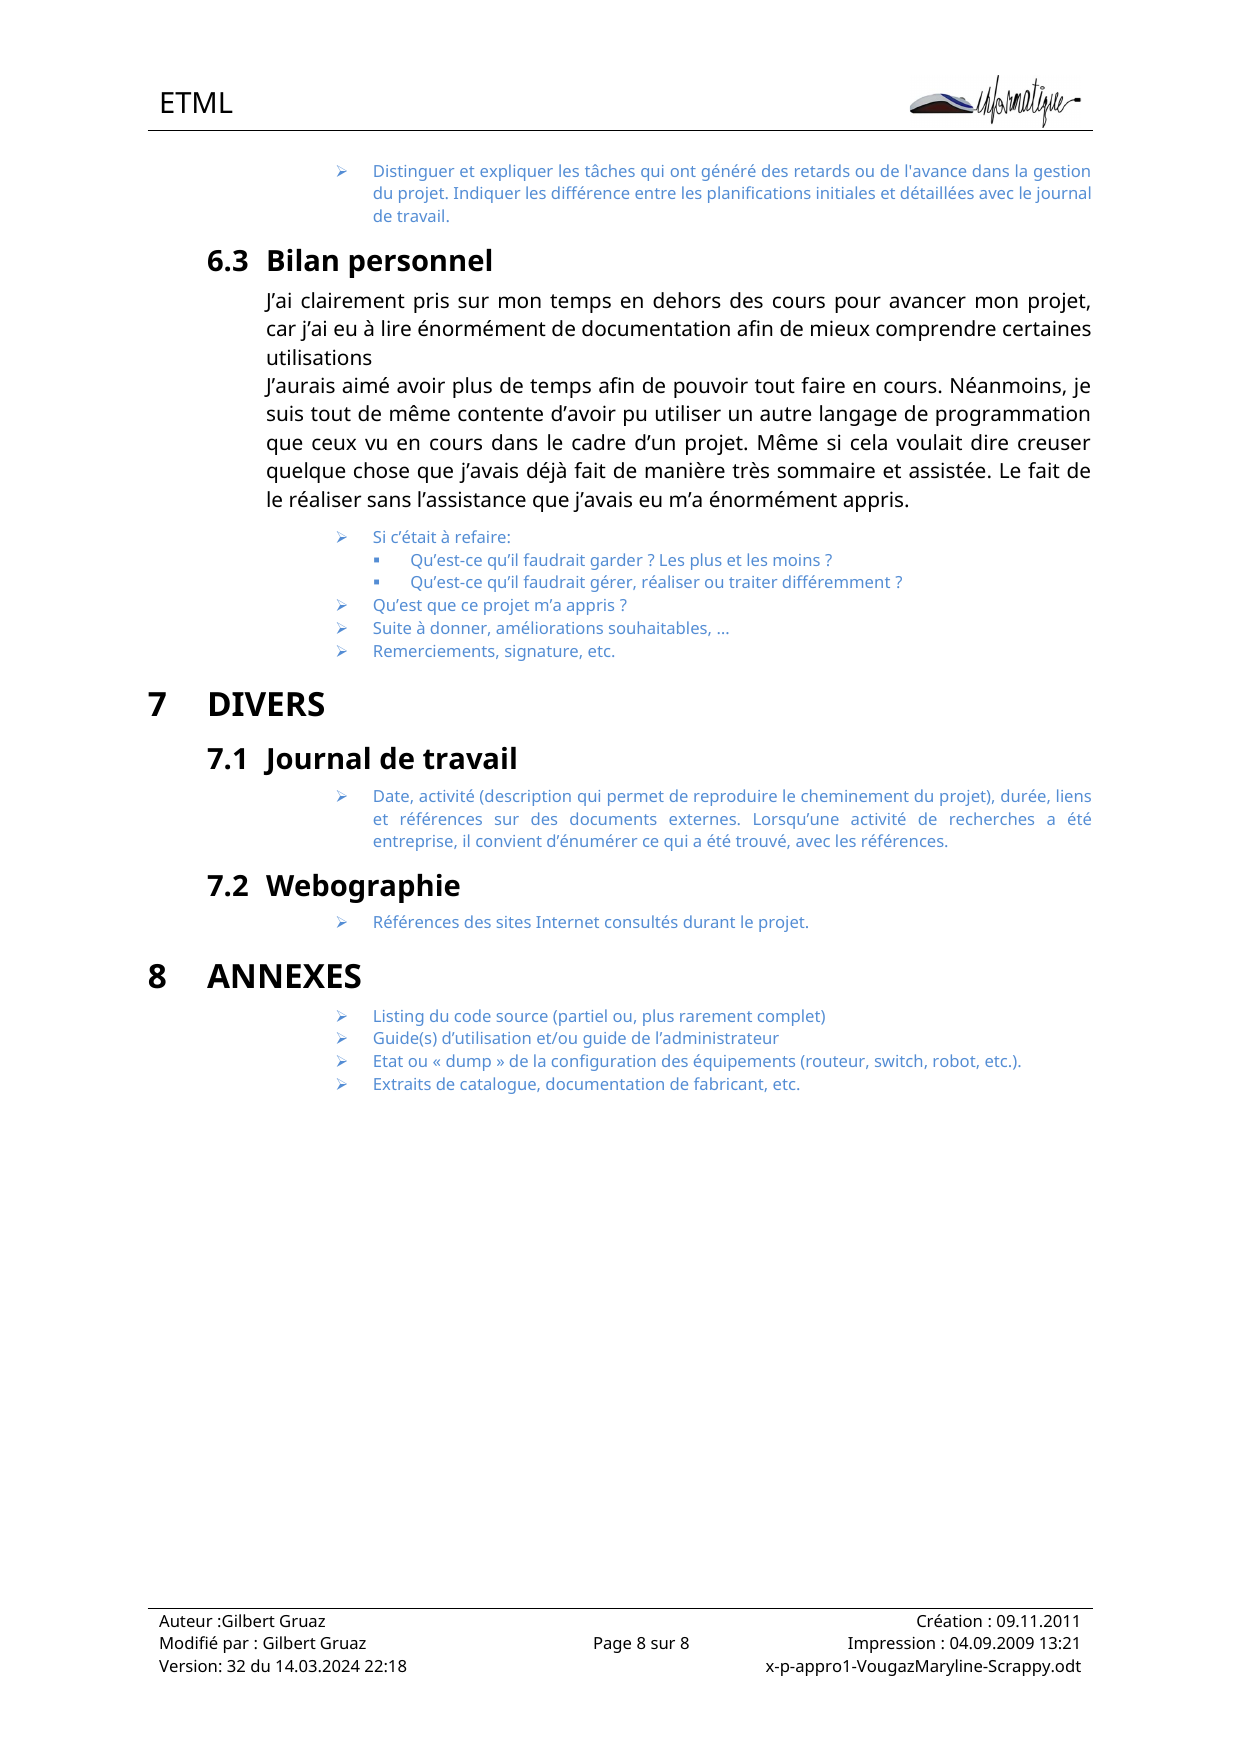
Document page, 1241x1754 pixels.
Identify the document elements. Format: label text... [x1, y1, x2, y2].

list Suite à donner, améliorations souhaitables, … [335, 617, 1092, 639]
subtitle Annexes [148, 953, 1092, 998]
picture [909, 75, 1082, 128]
list Extraits de catalogue, documentation de fabricant, etc. [335, 1072, 1092, 1095]
text J’ai clairement pris sur mon temps en dehors des cours pour avancer mon projet, car j’ai eu à lire énormément de documentation afin de mieux comprendre certaines utilisations [266, 286, 1092, 371]
list Qu’est que ce projet m’a appris ? [335, 594, 1092, 617]
list Qu’est-ce qu’il faudrait garder ? Les plus et les moins ? [373, 548, 1092, 571]
text J’aurais aimé avoir plus de temps afin de pouvoir tout faire en cours. Néanmoins, je suis tout de même contente d’avoir pu utiliser un autre langage de programmation que ceux vu en cours dans le cadre d’un projet. Même si cela voulait dire creuser quelque chose que j’avais déjà fait de manière très sommaire et assistée. Le fait de le réaliser sans l’assistance que j’avais eu m’a énormément appris. [266, 371, 1092, 513]
subtitle Divers [148, 681, 1092, 726]
list Qu’est-ce qu’il faudrait gérer, réaliser ou traiter différemment ? [373, 571, 1092, 594]
list Références des sites Internet consultés durant le projet. [335, 911, 1092, 934]
list Si c’était à refaire: [335, 526, 1092, 548]
subtitle Bilan personnel [207, 240, 1092, 279]
list Remerciements, signature, etc. [335, 639, 1092, 662]
subtitle Journal de travail [207, 739, 1092, 778]
list Guide(s) d’utilisation et/ou guide de l’administrateur [335, 1027, 1092, 1050]
subtitle Webographie [207, 865, 1092, 905]
list Date, activité (description qui permet de reproduire le cheminement du projet), durée, liens et références sur des documents externes. Lorsqu’une activité de recherches a été entreprise, il convient d’énumérer ce qui a été trouvé, avec les références. [335, 784, 1092, 853]
list Etat ou « dump » de la configuration des équipements (routeur, switch, robot, etc.). [335, 1050, 1092, 1072]
list Distinguer et expliquer les tâches qui ont généré des retards ou de l'avance dans la gestion du projet. Indiquer les différence entre les planifications initiales et détaillées avec le journal de travail. [335, 159, 1092, 227]
list Listing du code source (partiel ou, plus rarement complet) [335, 1004, 1092, 1027]
